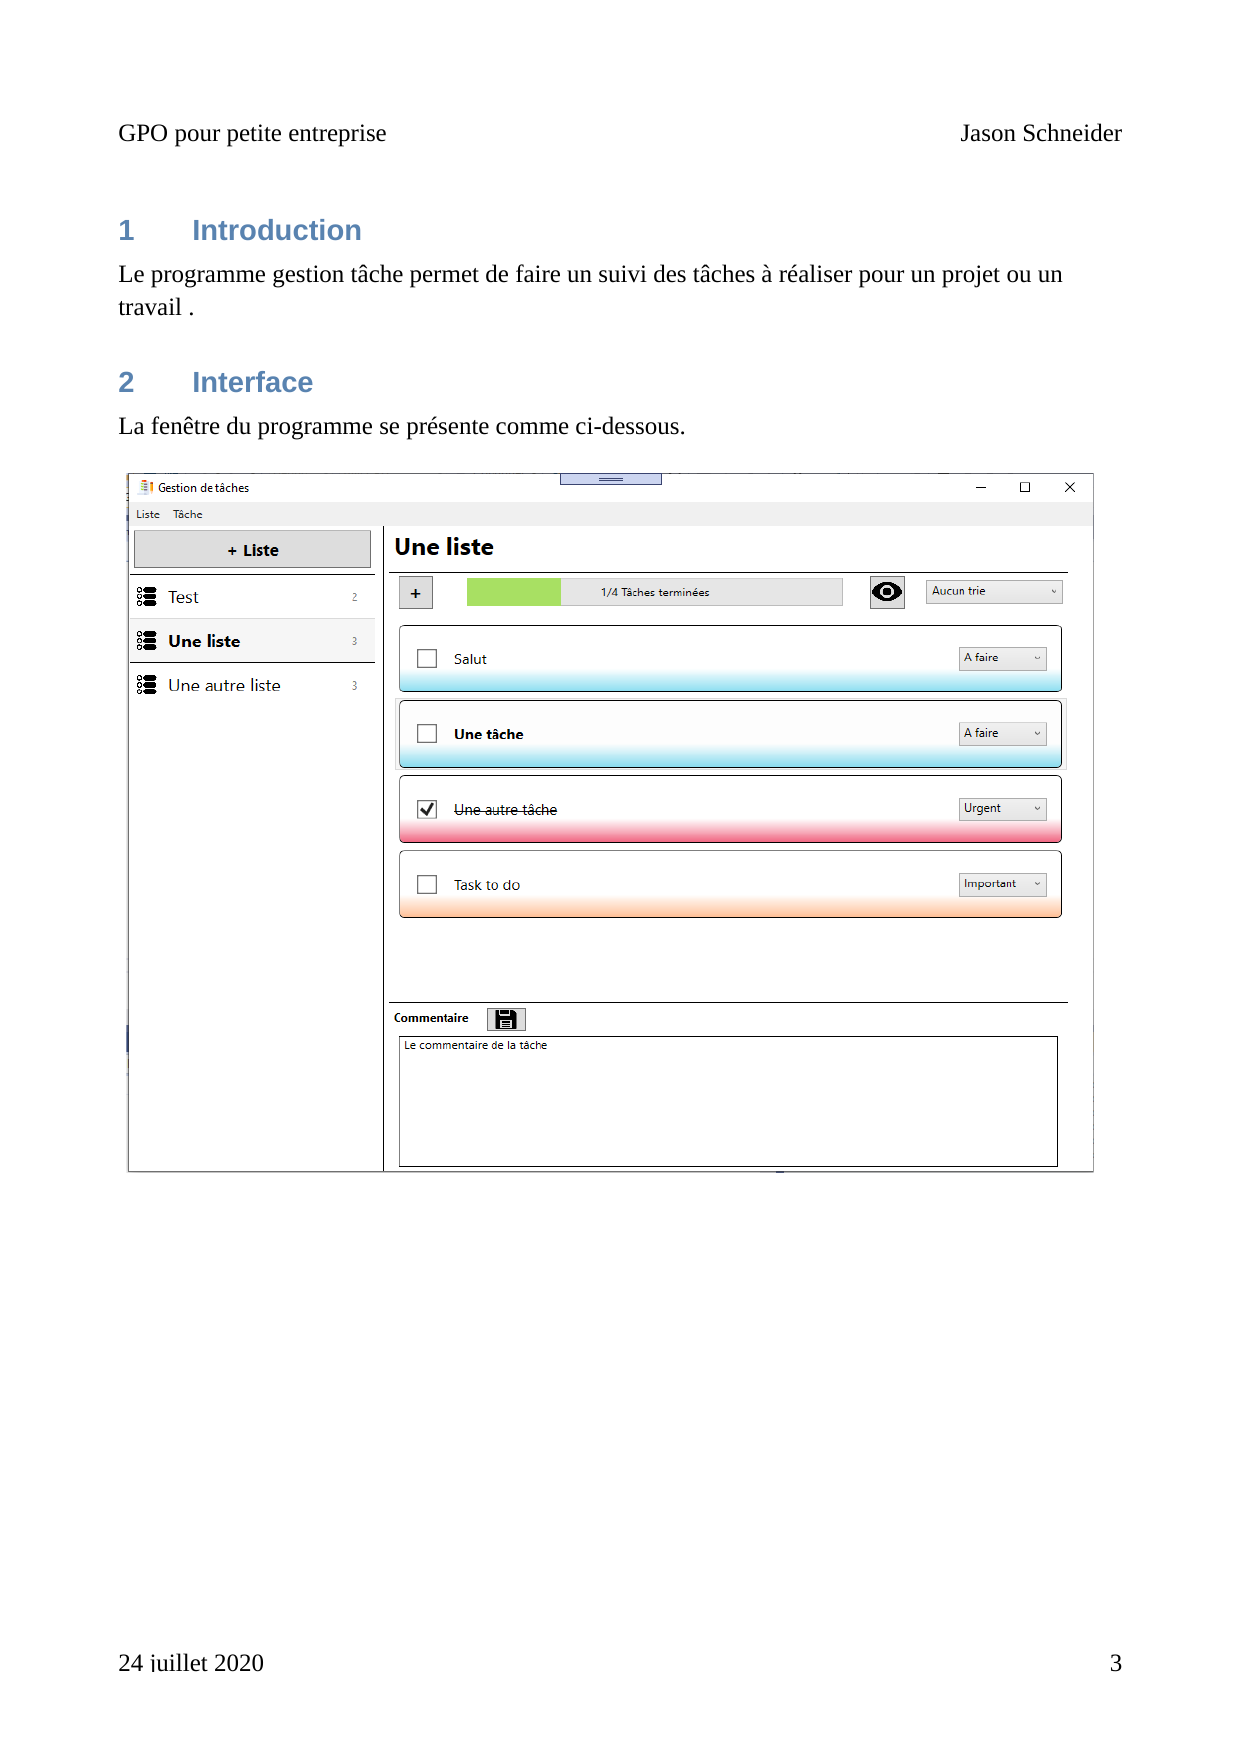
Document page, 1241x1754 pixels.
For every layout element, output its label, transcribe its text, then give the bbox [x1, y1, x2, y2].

subtitle Interface [118, 365, 1122, 398]
subtitle Introduction [118, 213, 1122, 247]
text Le programme gestion tâche permet de faire un suivi des tâches à réaliser pour un projet ou un travail . [118, 259, 1122, 321]
picture [126, 473, 1094, 1173]
text La fenêtre du programme se présente comme ci-dessous. [118, 411, 1122, 440]
